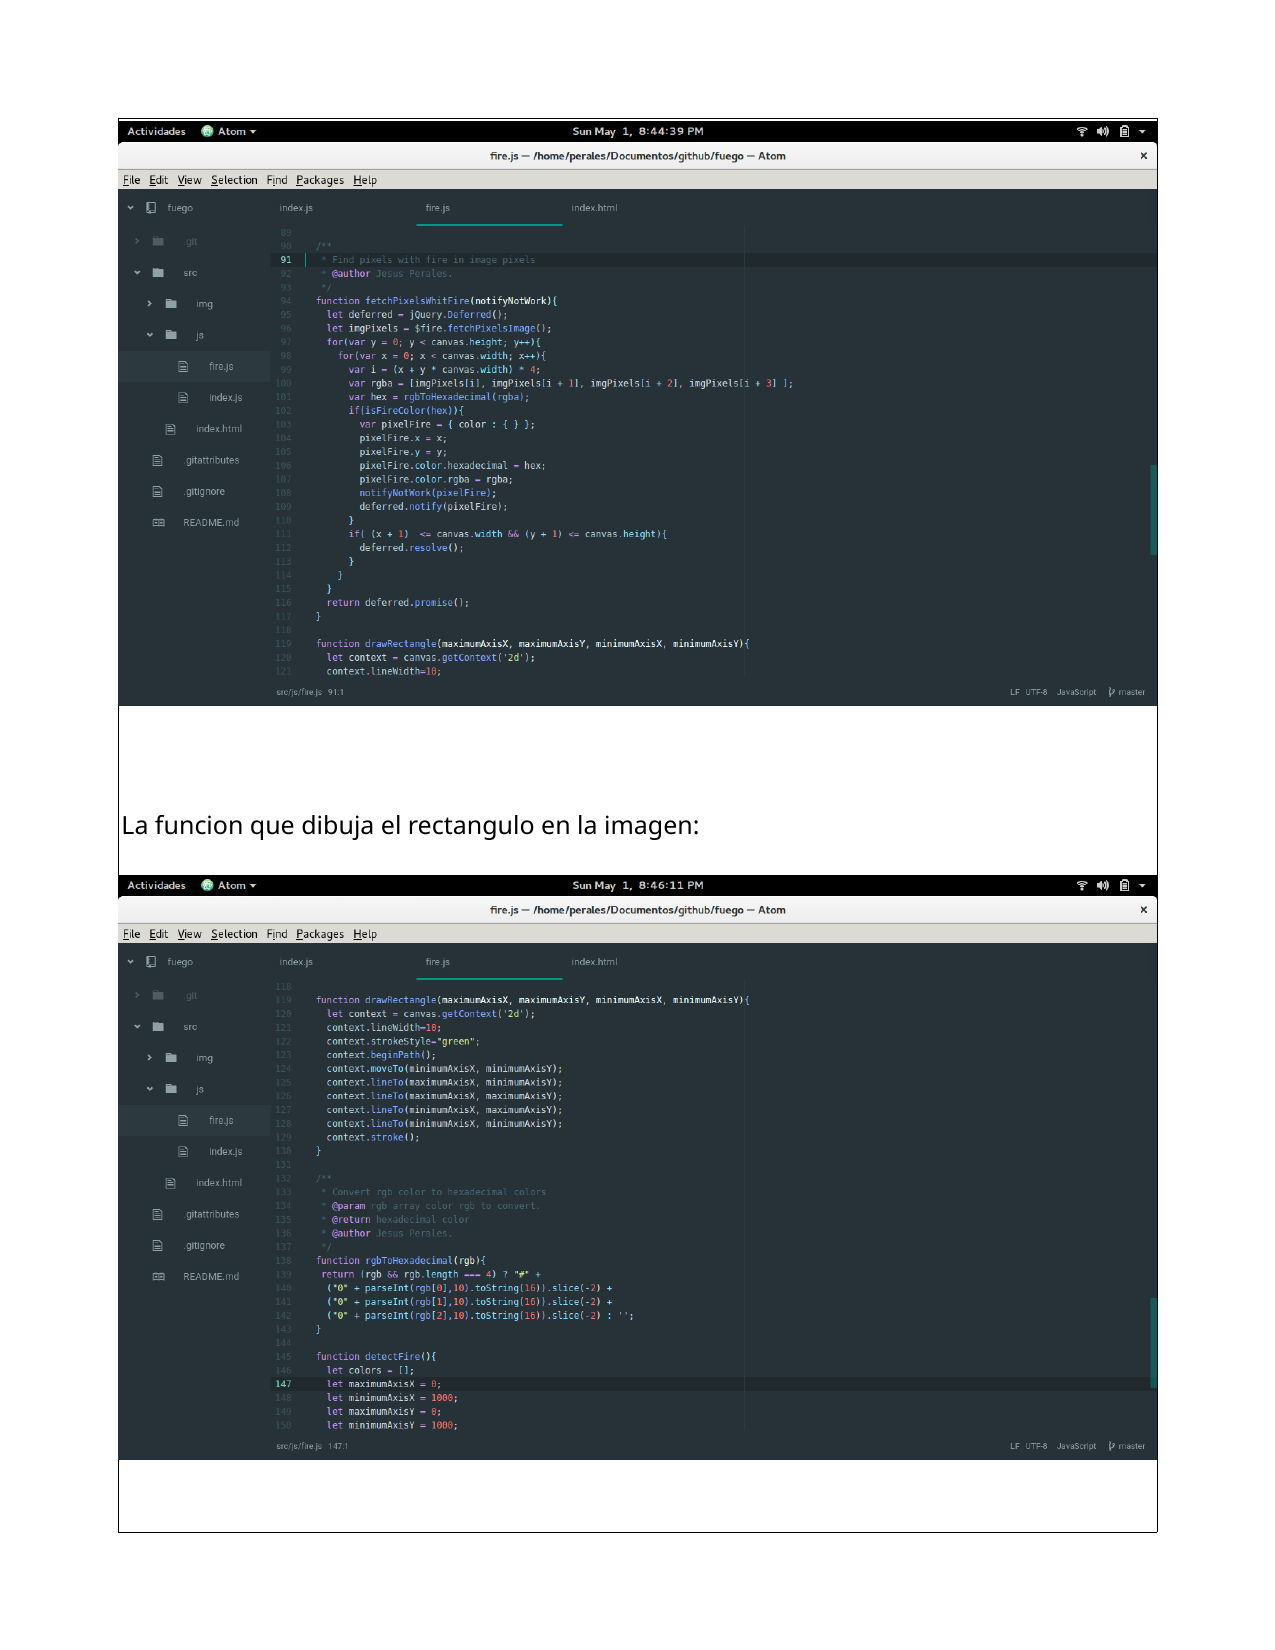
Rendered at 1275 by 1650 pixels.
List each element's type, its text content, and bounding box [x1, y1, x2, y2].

text La funcion que dibuja el rectangulo en la imagen: [121, 807, 1154, 841]
picture [118, 121, 1157, 706]
picture [118, 875, 1157, 1460]
